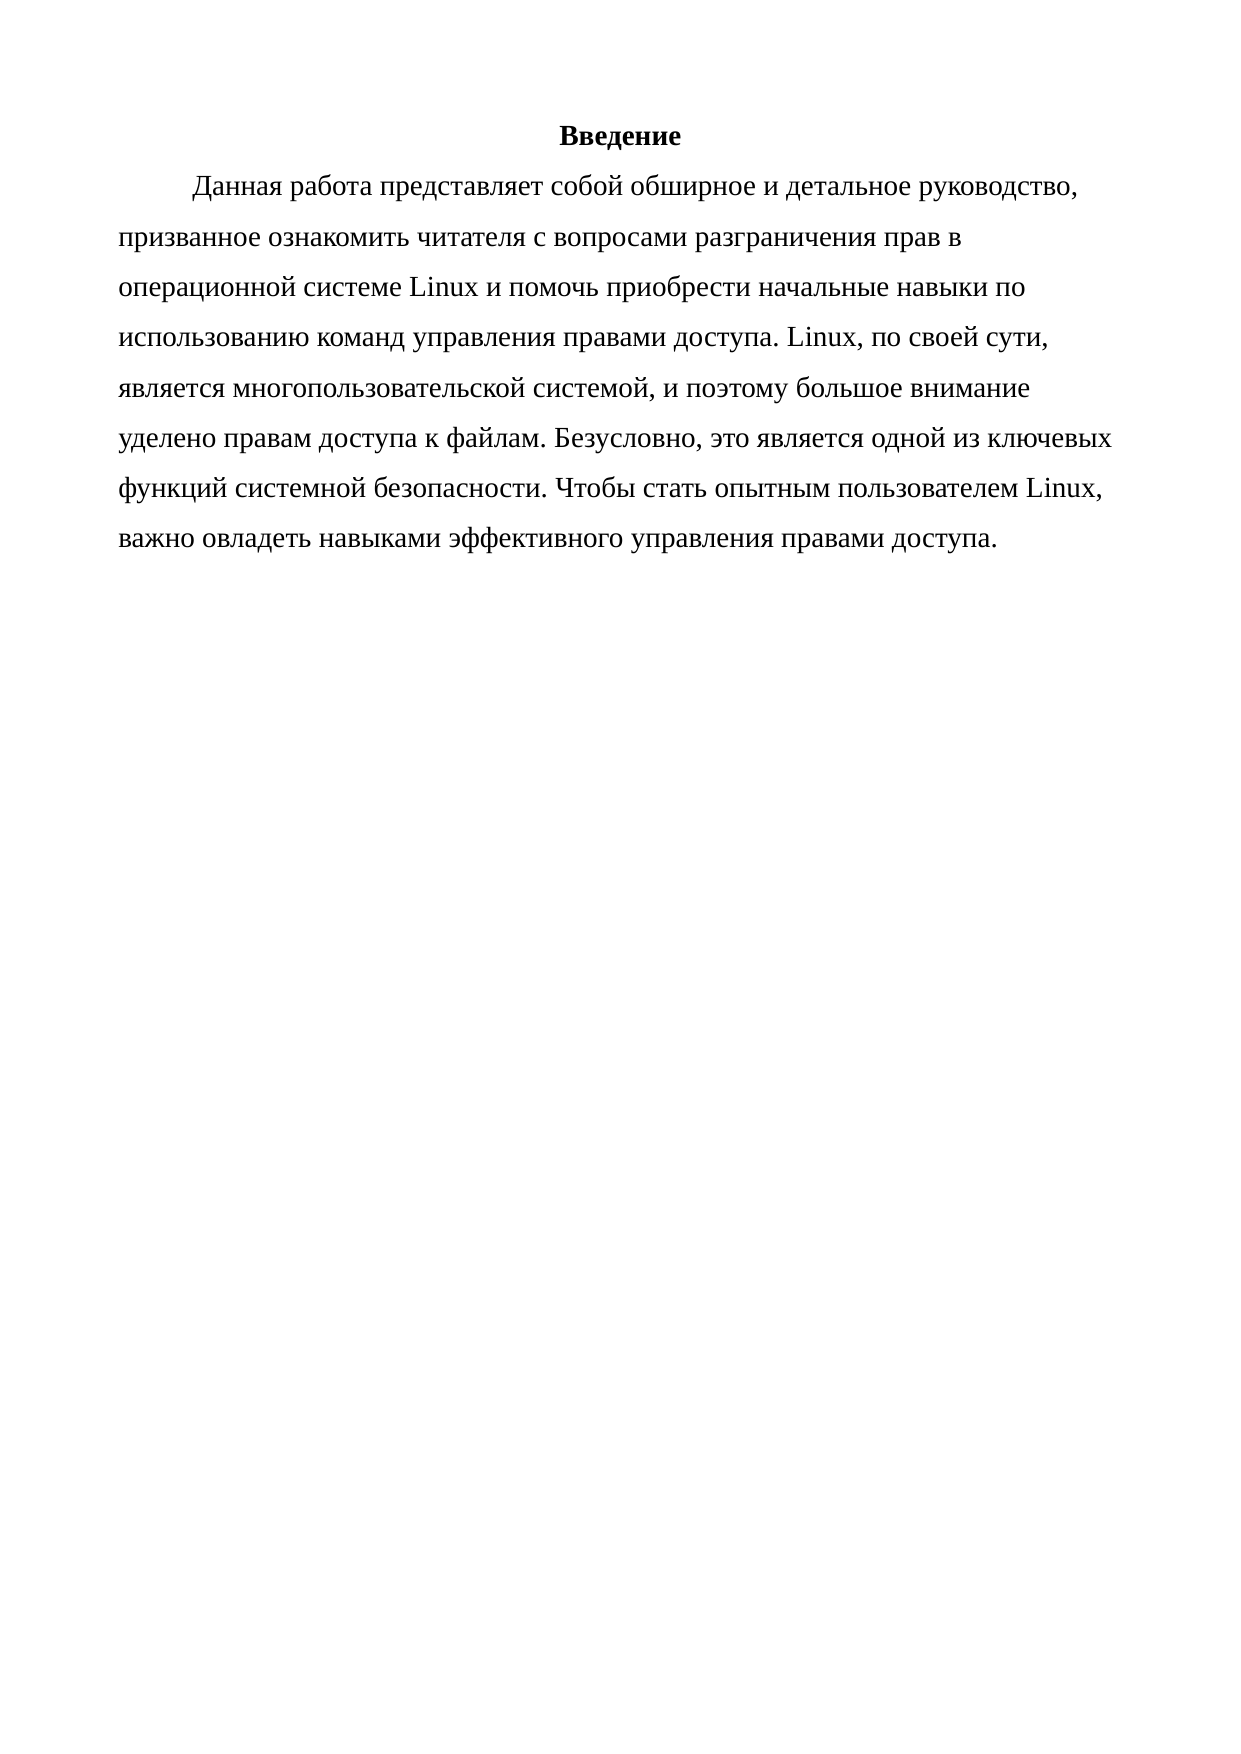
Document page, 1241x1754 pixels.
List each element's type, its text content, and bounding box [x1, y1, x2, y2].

text Данная работа представляет собой обширное и детальное руководство, призванное ознакомить читателя с вопросами разграничения прав в операционной системе Linux и помочь приобрести начальные навыки по использованию команд управления правами доступа. Linux, по своей сути, является многопользовательской системой, и поэтому большое внимание уделено правам доступа к файлам. Безусловно, это является одной из ключевых функций системной безопасности. Чтобы стать опытным пользователем Linux, важно овладеть навыками эффективного управления правами доступа. [118, 168, 1122, 554]
text Введение [118, 118, 1122, 152]
